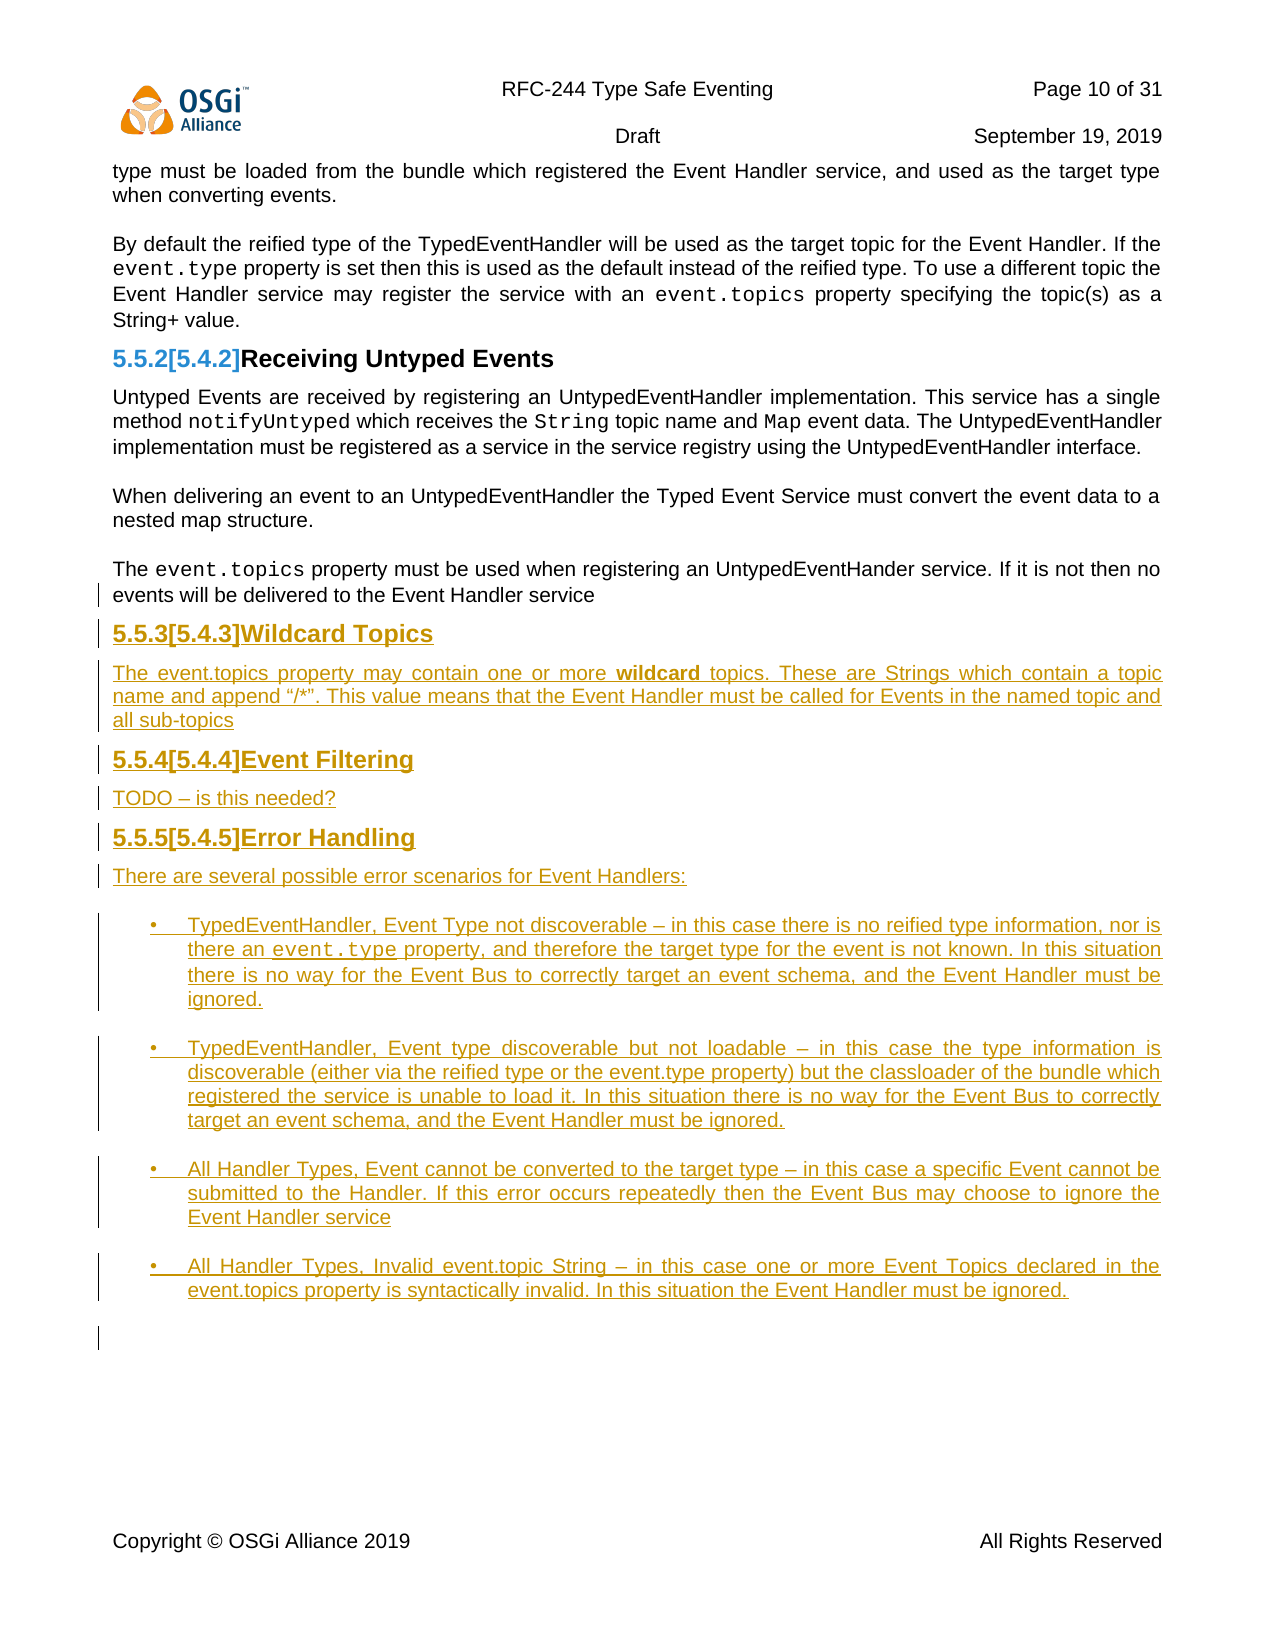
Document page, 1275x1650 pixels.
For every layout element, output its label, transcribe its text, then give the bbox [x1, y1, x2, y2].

list there an event.type property, and therefore the target type for the event is not known. In this situation there is no way for the Event Bus to correctly target an event schema, and the Event Handler must be ignored. [150, 935, 1162, 1011]
text Untyped Events are received by registering an UntypedEventHandler implementation. This service has a single method notifyUntyped which receives the String topic name and Map event data. The UntypedEventHandler implementation must be registered as a service in the service registry using the UntypedEventHandler interface. [112, 385, 1162, 459]
text TODO – is this needed? [112, 786, 1162, 810]
picture [113, 78, 257, 142]
text The event.topics property may contain one or more wildcard topics. These are Strings which contain a topic [112, 660, 1162, 681]
subtitle Receiving Untyped Events [112, 344, 1162, 373]
subtitle Wildcard Topics [112, 619, 1162, 648]
list TypedEventHandler, Event type discoverable but not loadable – in this case the type information is [150, 1036, 1162, 1057]
text name and append “/*”. This value means that the Event Handler must be called for Events in the named topic and [112, 682, 1162, 705]
list All Handler Types, Invalid event.topic String – in this case one or more Event Topics declared in the event.topics property is syntactically invalid. In this situation the Event Handler must be ignored. [150, 1253, 1162, 1301]
text all sub-topics [112, 706, 1162, 732]
text type must be loaded from the bundle which registered the Event Handler service, and used as the target type when converting events. [112, 159, 1162, 207]
list discoverable (either via the reified type or the event.type property) but the classloader of the bundle which registered the service is unable to load it. In this situation there is no way for the Event Bus to correctly target an event schema, and the Event Handler must be ignored. [150, 1058, 1162, 1131]
subtitle Error Handling [112, 822, 1162, 851]
subtitle Event Filtering [112, 745, 1162, 773]
text The event.topics property must be used when registering an UntypedEventHander service. If it is not then no events will be delivered to the Event Handler service [112, 557, 1162, 607]
list TypedEventHandler, Event Type not discoverable – in this case there is no reified type information, nor is [150, 913, 1162, 934]
text When delivering an event to an UntypedEventHandler the Typed Event Service must convert the event data to a nested map structure. [112, 484, 1162, 532]
text By default the reified type of the TypedEventHandler will be used as the target topic for the Event Handler. If the event.type property is set then this is used as the default instead of the reified type. To use a different topic the Event Handler service may register the service with an event.topics property specifying the topic(s) as a String+ value. [112, 232, 1162, 331]
list All Handler Types, Event cannot be converted to the target type – in this case a specific Event cannot be submitted to the Handler. If this error occurs repeatedly then the Event Bus may choose to ignore the Event Handler service [150, 1156, 1162, 1228]
text There are several possible error scenarios for Event Handlers: [112, 864, 1162, 888]
